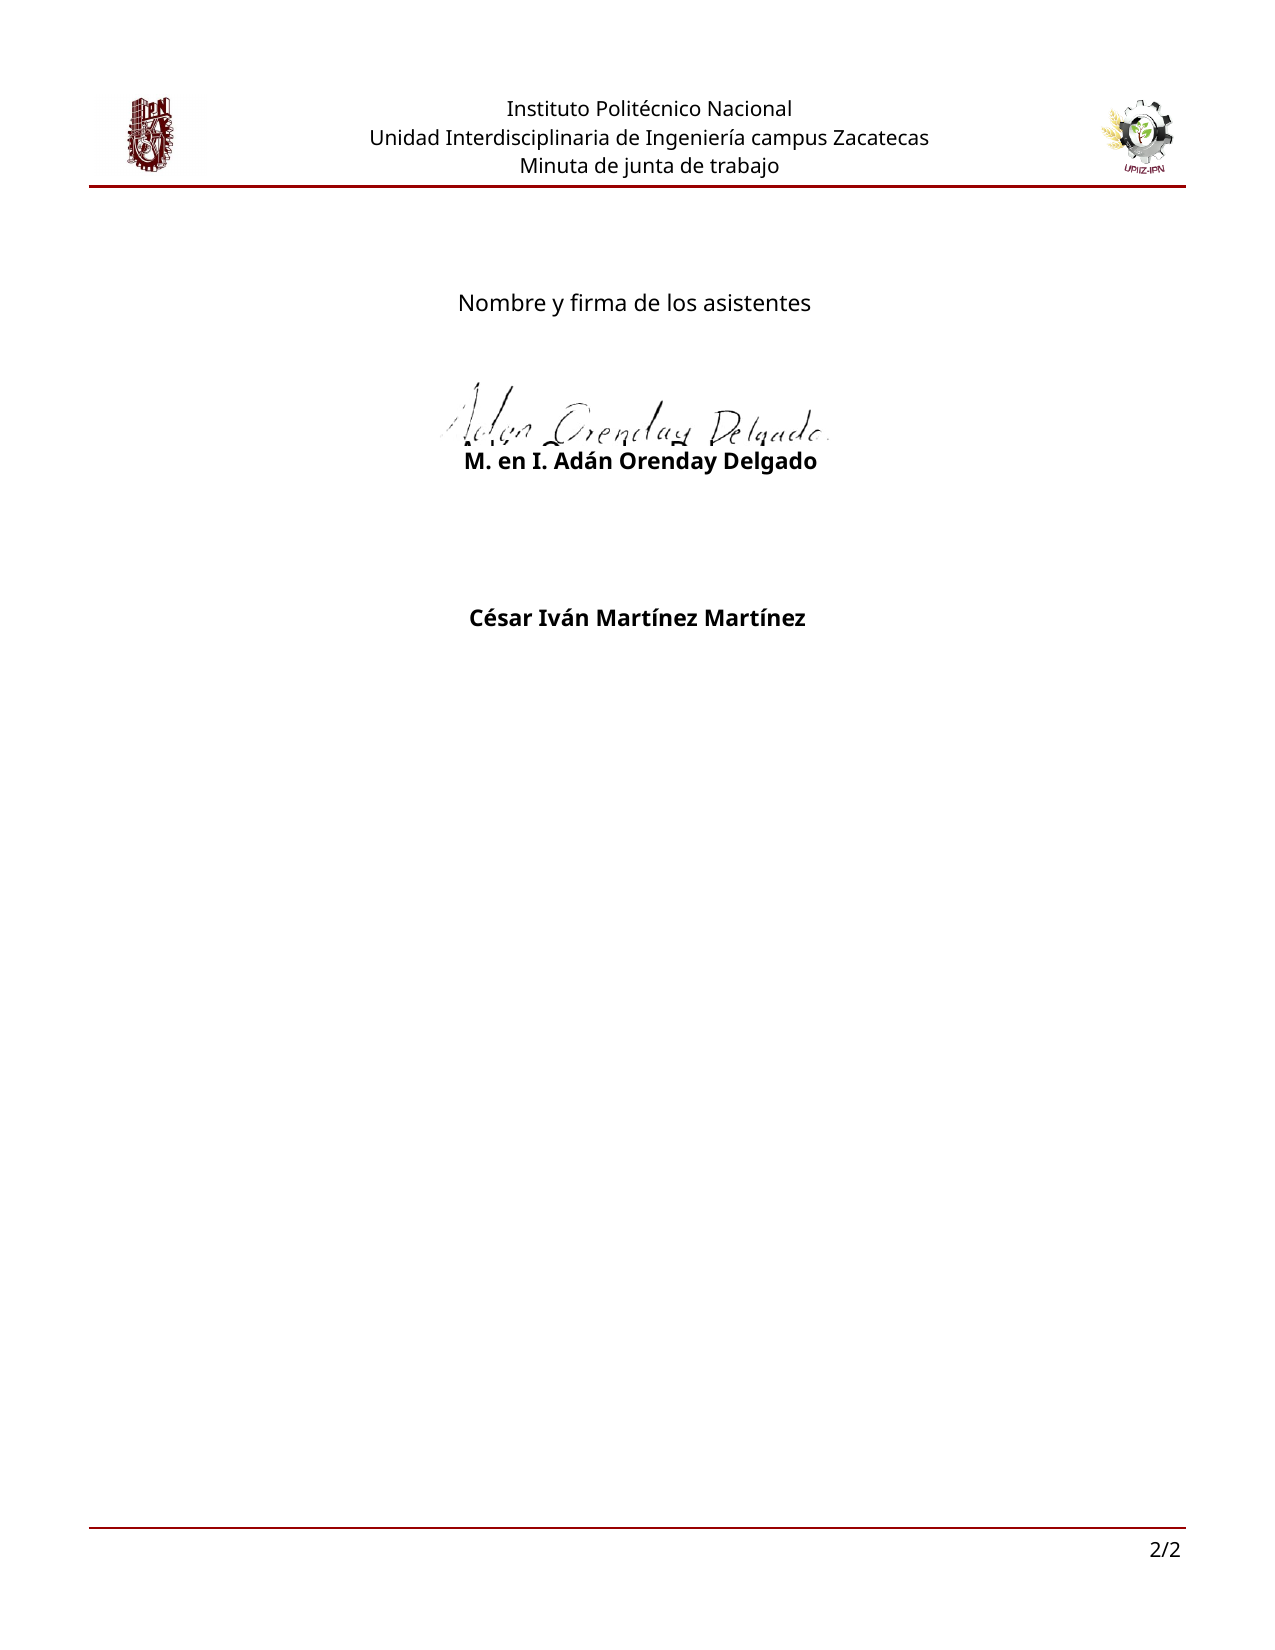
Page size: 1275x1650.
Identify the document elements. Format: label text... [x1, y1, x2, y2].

text César Iván Martínez Martínez [88, 601, 1186, 633]
text M. en I. Adán Orenday Delgado [88, 445, 1186, 476]
text Nombre y firma de los asistentes [88, 287, 1186, 318]
